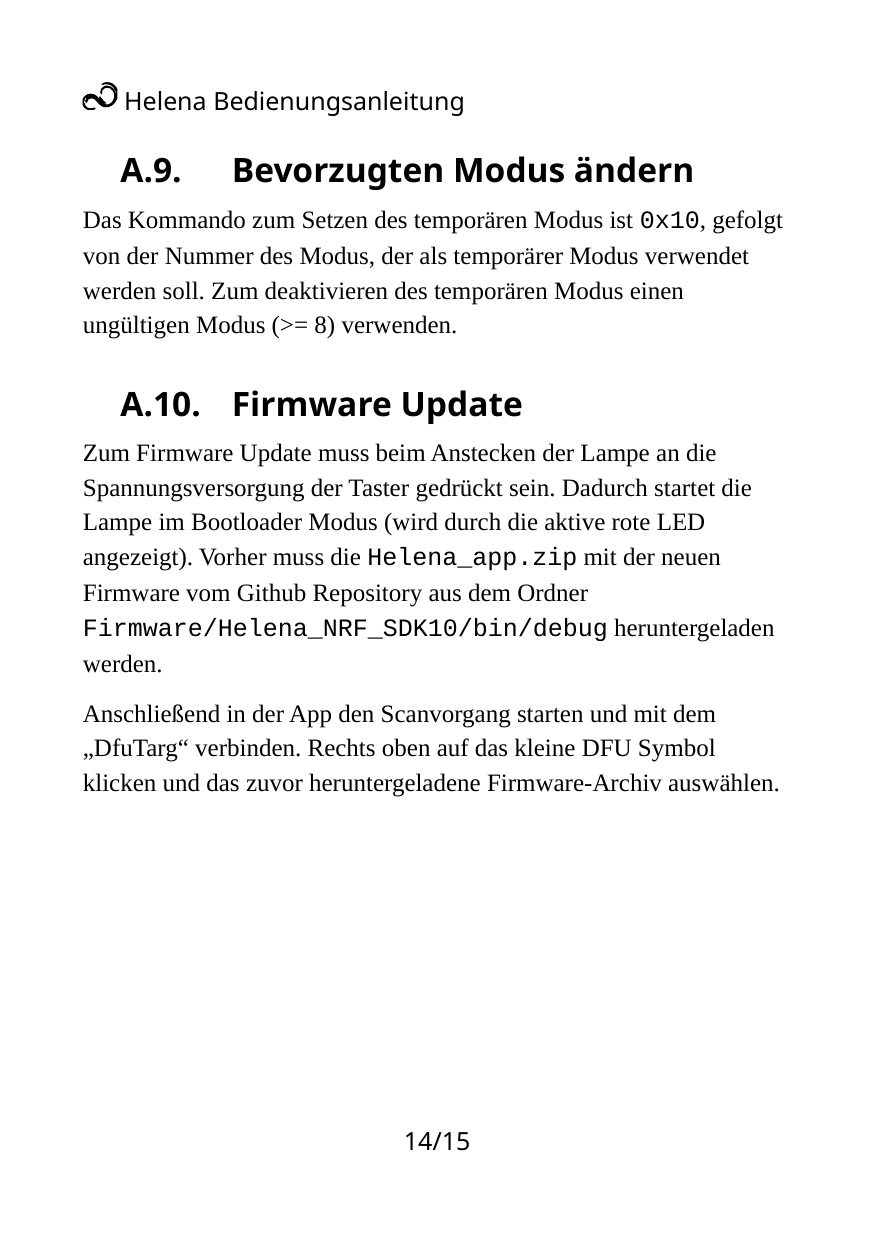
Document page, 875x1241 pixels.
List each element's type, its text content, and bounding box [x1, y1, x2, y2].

text Zum Firmware Update muss beim Anstecken der Lampe an die Spannungsversorgung der Taster gedrückt sein. Dadurch startet die Lampe im Bootloader Modus (wird durch die aktive rote LED angezeigt). Vorher muss die Helena_app.zip mit der neuen Firmware vom Github Repository aus dem Ordner Firmware/Helena_NRF_SDK10/bin/debug heruntergeladen werden. [83, 438, 791, 678]
subtitle Bevorzugten Modus ändern [120, 147, 791, 192]
subtitle Firmware Update [120, 380, 791, 426]
text Das Kommando zum Setzen des temporären Modus ist 0x10, gefolgt von der Nummer des Modus, der als temporärer Modus verwendet werden soll. Zum deaktivieren des temporären Modus einen ungültigen Modus (>= 8) verwenden. [83, 205, 791, 339]
text Anschließend in der App den Scanvorgang starten und mit dem „DfuTarg“ verbinden. Rechts oben auf das kleine DFU Symbol klicken und das zuvor heruntergeladene Firmware-Archiv auswählen. [83, 699, 791, 796]
